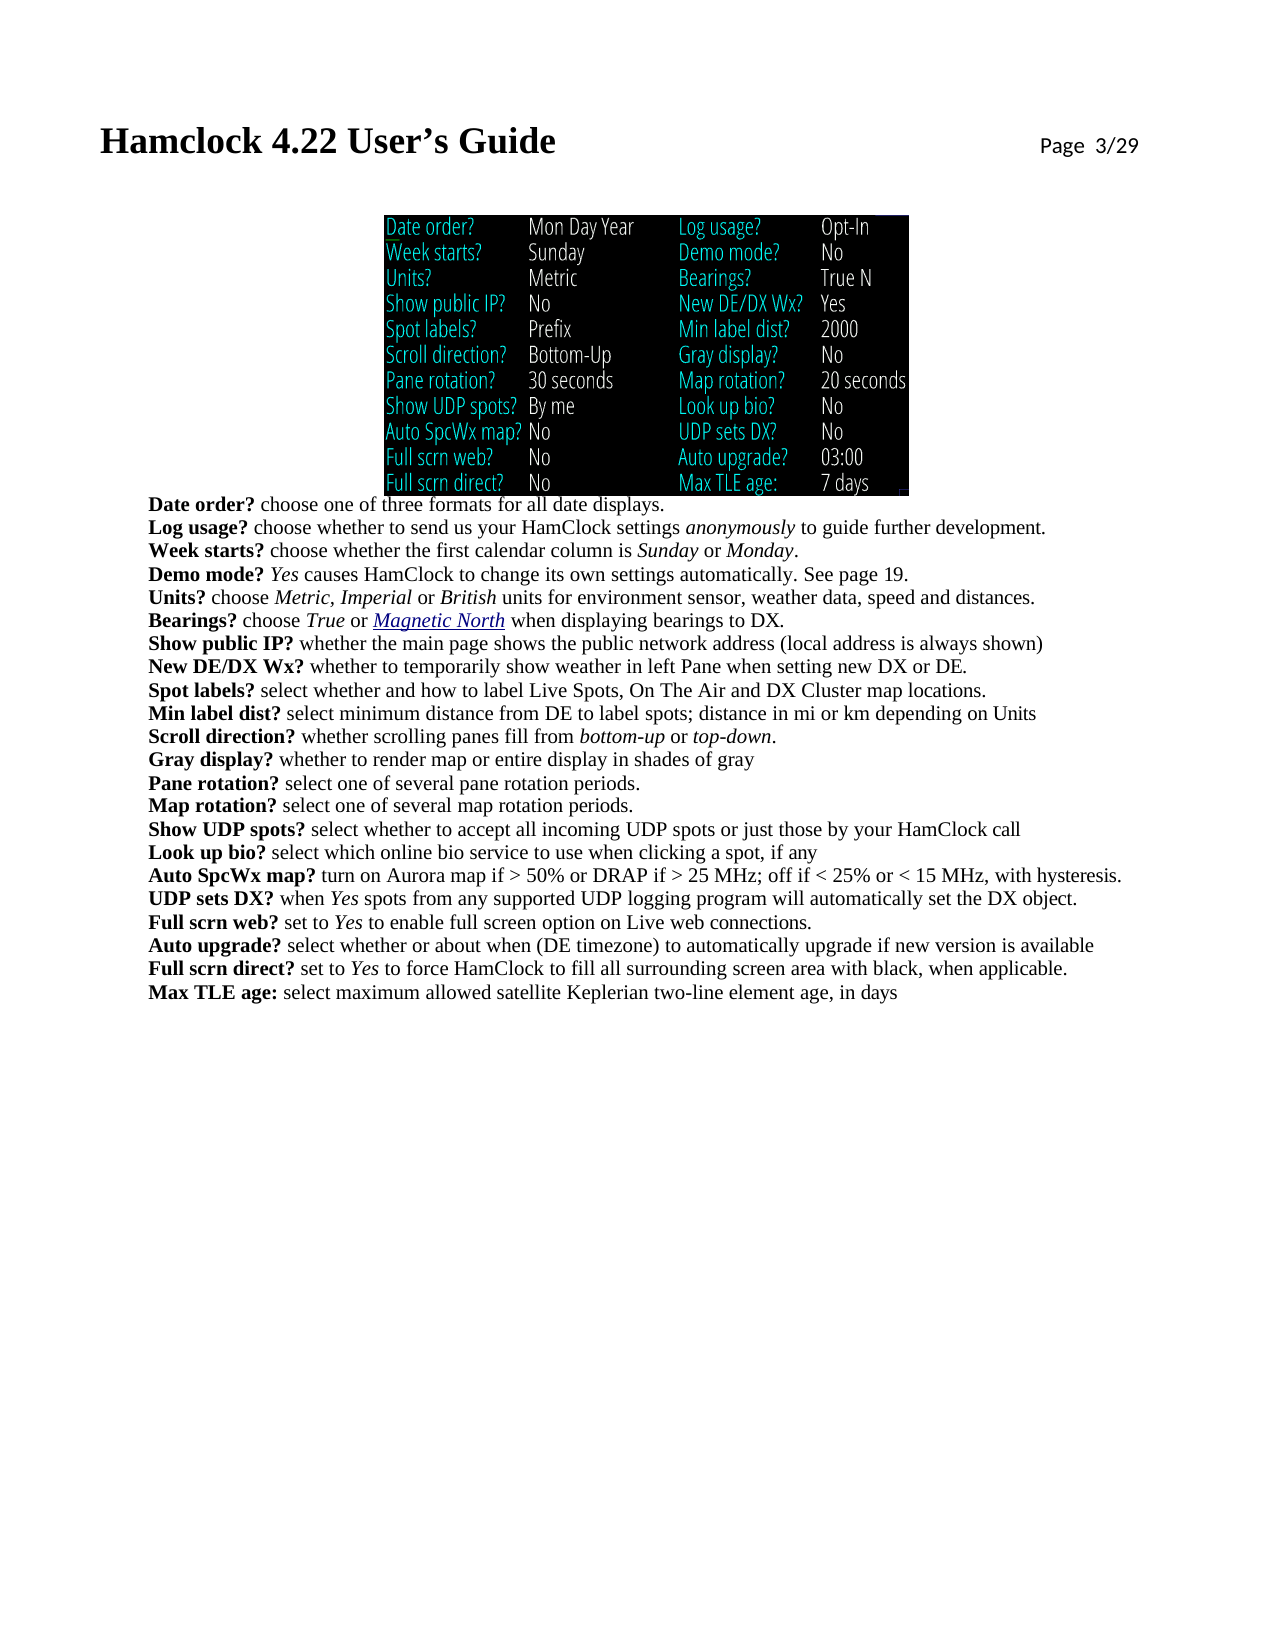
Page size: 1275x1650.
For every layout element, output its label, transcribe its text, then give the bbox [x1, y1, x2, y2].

text Show public IP? whether the main page shows the public network address (local address is always shown) [148, 632, 1157, 655]
text Units? choose Metric, Imperial or British units for environment sensor, weather data, speed and distances. [148, 586, 1157, 609]
text Spot labels? select whether and how to label Live Spots, On The Air and DX Cluster map locations. [148, 678, 1157, 702]
text Bearings? choose True or Magnetic North when displaying bearings to DX. [148, 609, 1157, 632]
text Demo mode? Yes causes HamClock to change its own settings automatically. See page 19. [148, 562, 1157, 586]
text Auto upgrade? select whether or about when (DE timezone) to automatically upgrade if new version is available [148, 934, 1157, 957]
text Min label dist? select minimum distance from DE to label spots; distance in mi or km depending on Units [148, 702, 1157, 725]
text Look up bio? select which online bio service to use when clicking a spot, if any [148, 841, 1157, 864]
text New DE/DX Wx? whether to temporarily show weather in left Pane when setting new DX or DE. [148, 655, 1157, 678]
text Date order? choose one of three formats for all date displays. [148, 215, 1157, 516]
text Max TLE age: select maximum allowed satellite Keplerian two-line element age, in days [148, 980, 1157, 1004]
picture [384, 215, 909, 496]
text UDP sets DX? when Yes spots from any supported UDP logging program will automatically set the DX object. [148, 887, 1157, 911]
text Week starts? choose whether the first calendar column is Sunday or Monday. [148, 539, 1157, 562]
text Show UDP spots? select whether to accept all incoming UDP spots or just those by your HamClock call [148, 818, 1157, 841]
text Full scrn web? set to Yes to enable full screen option on Live web connections. [148, 911, 1157, 934]
text Auto SpcWx map? turn on Aurora map if > 50% or DRAP if > 25 MHz; off if < 25% or < 15 MHz, with hysteresis. [148, 864, 1157, 887]
text Map rotation? select one of several map rotation periods. [148, 794, 1157, 818]
text Full scrn direct? set to Yes to force HamClock to fill all surrounding screen area with black, when applicable. [148, 957, 1157, 980]
text Log usage? choose whether to send us your HamClock settings anonymously to guide further development. [148, 516, 1157, 539]
text Scroll direction? whether scrolling panes fill from bottom-up or top-down. Gray display? whether to render map or entire display in shades of gray Pane rotation? select one of several pane rotation periods. [148, 725, 788, 794]
